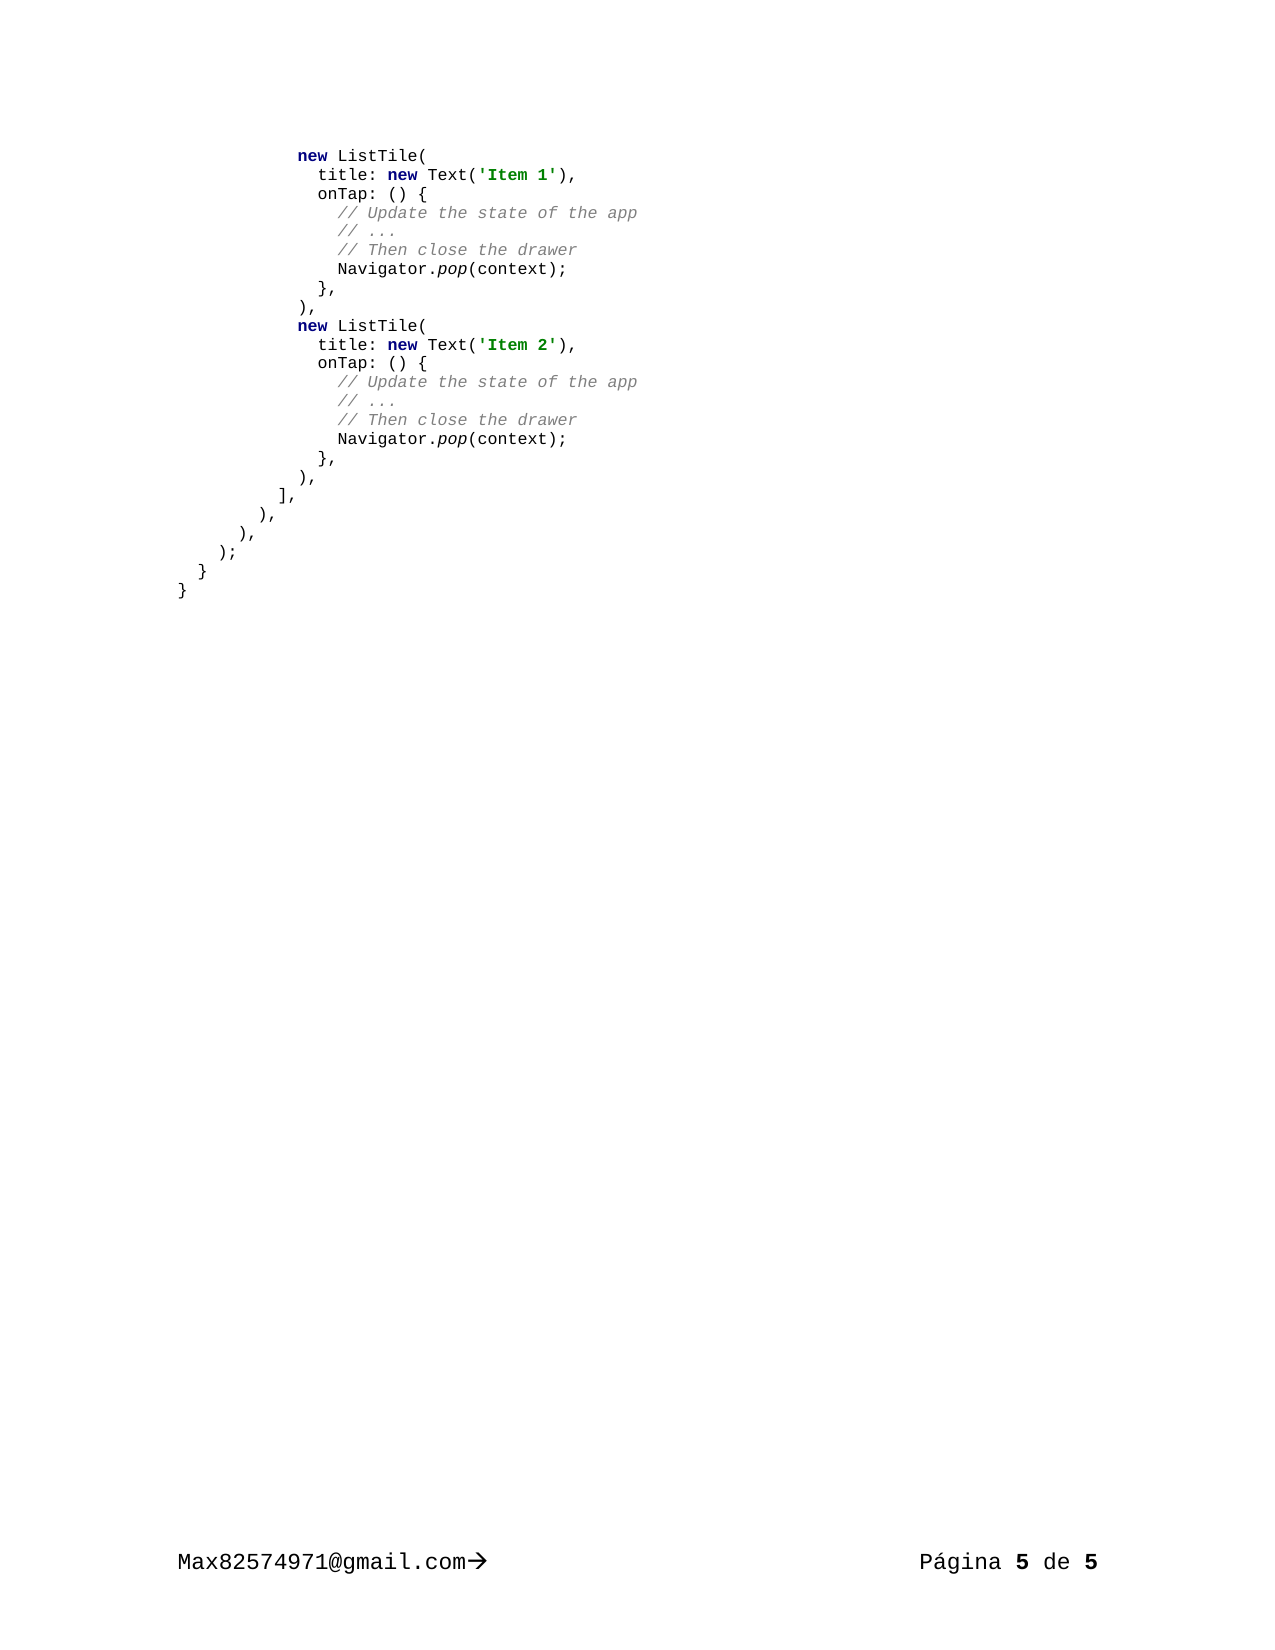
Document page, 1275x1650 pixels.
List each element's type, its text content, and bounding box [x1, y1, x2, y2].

text new ListTile( title: new Text('Item 1'), onTap: () { // Update the state of the app // ... // Then close the drawer Navigator.pop(context); }, ), new ListTile( title: new Text('Item 2'), onTap: () { // Update the state of the app // ... // Then close the drawer Navigator.pop(context); }, ), ], ), ), ); } } [177, 148, 1098, 600]
